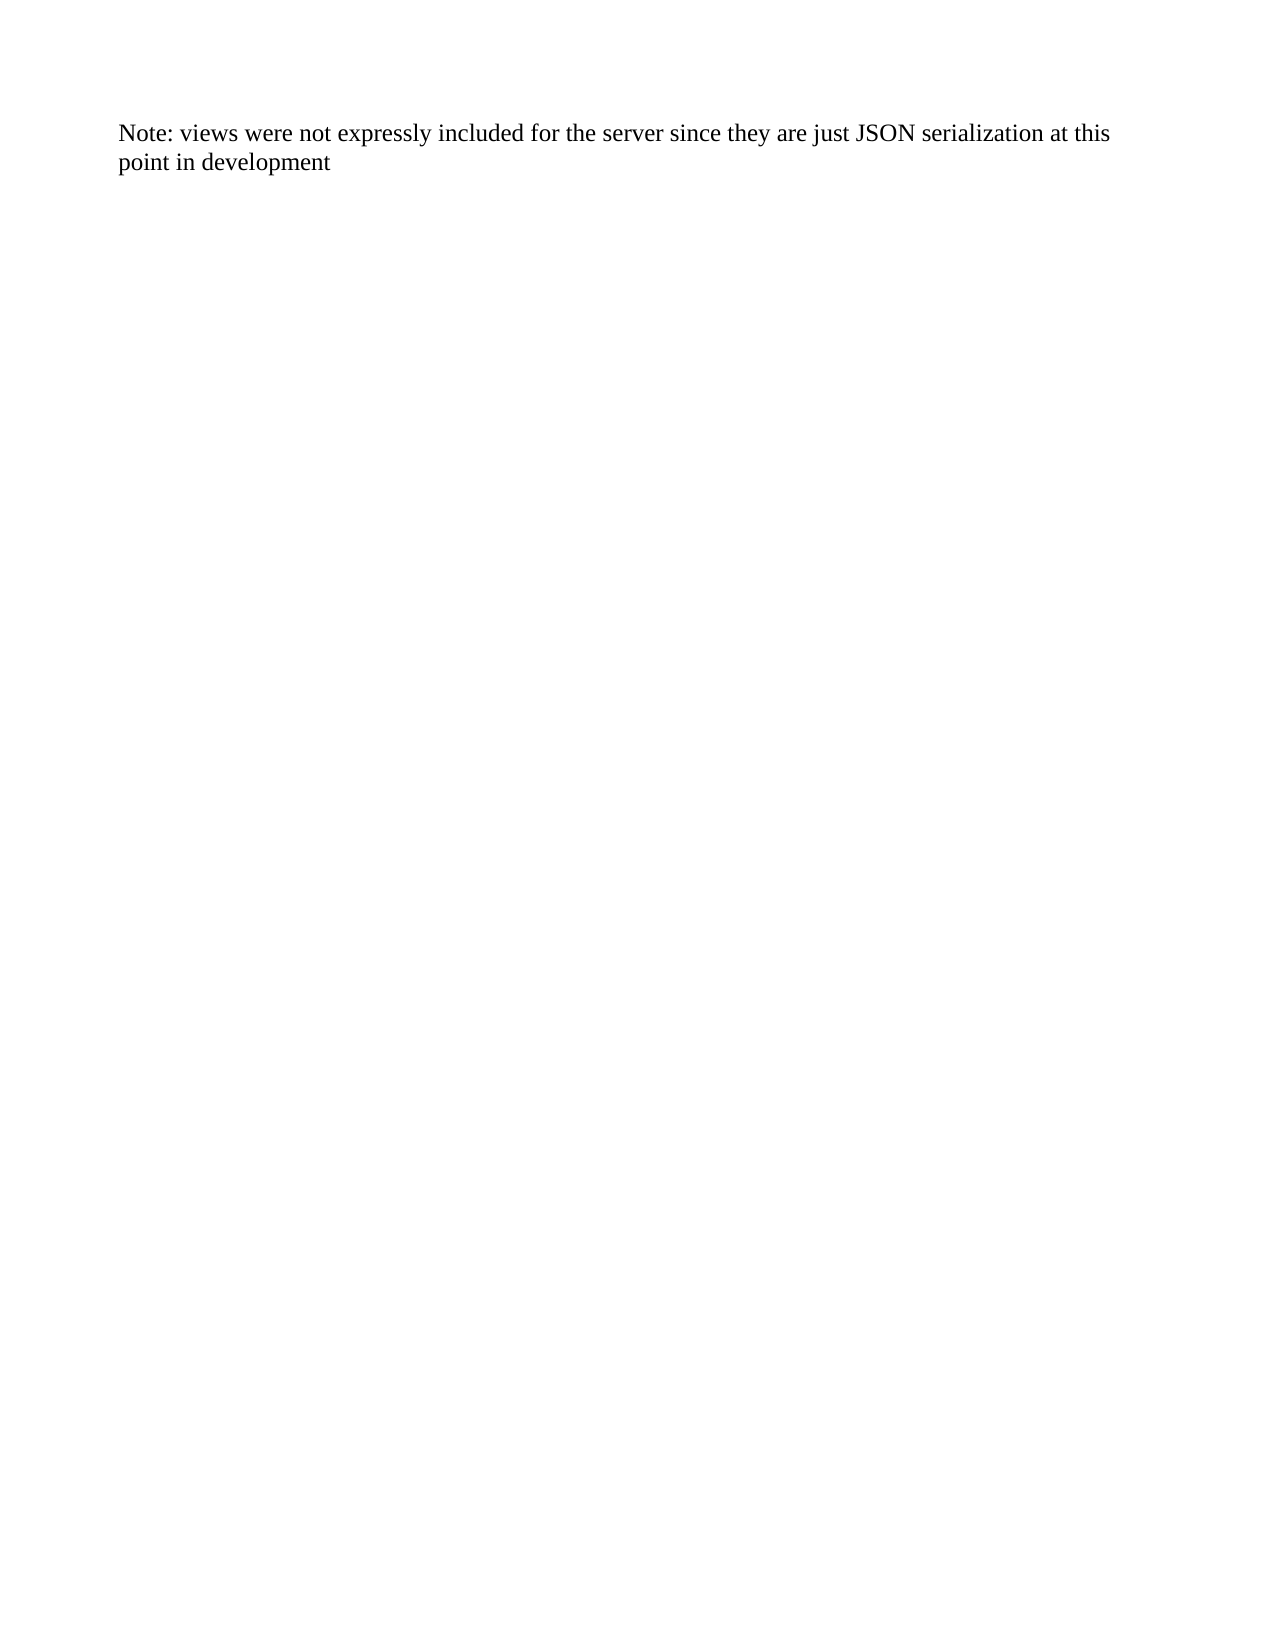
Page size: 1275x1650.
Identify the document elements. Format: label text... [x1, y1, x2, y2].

text Note: views were not expressly included for the server since they are just JSON serialization at this point in development [118, 118, 1157, 176]
